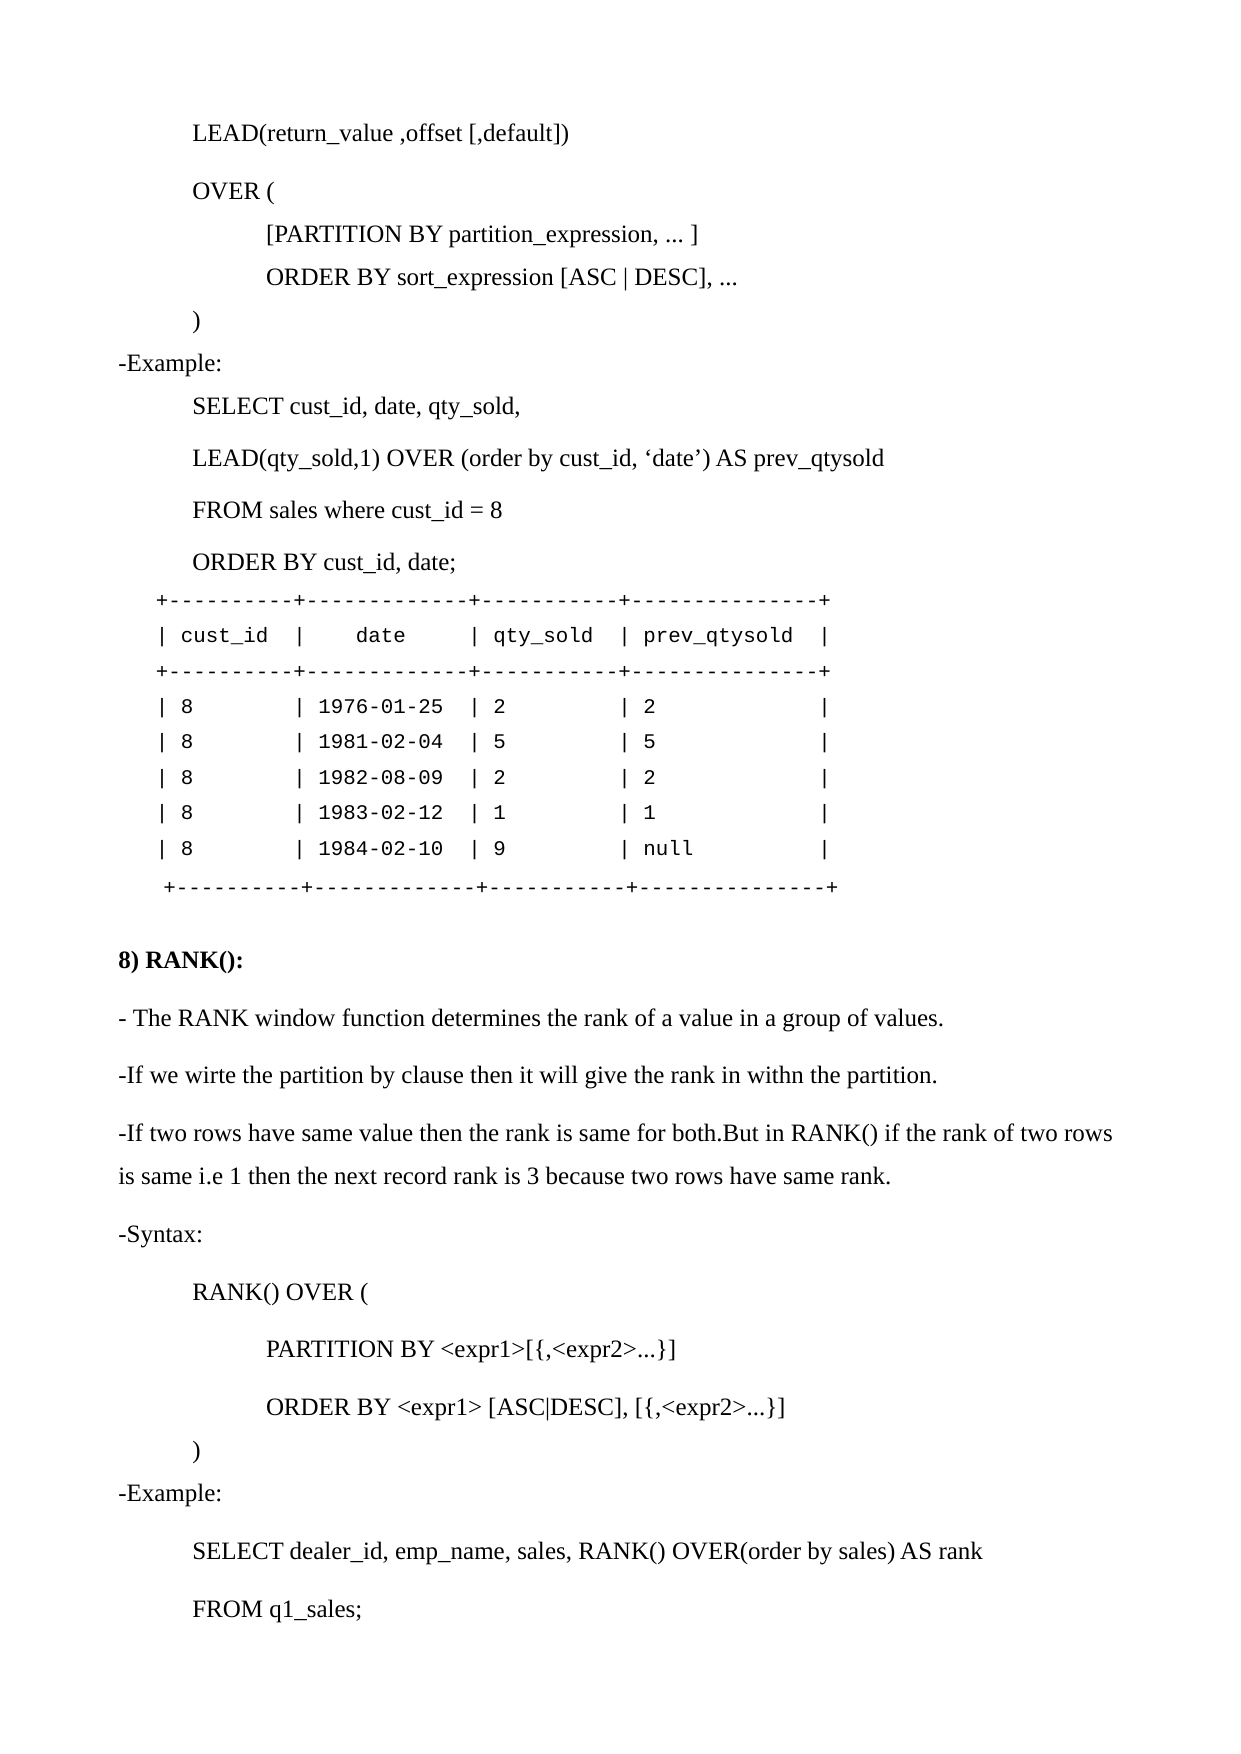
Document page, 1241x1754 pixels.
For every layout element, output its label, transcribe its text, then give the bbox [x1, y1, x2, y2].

text +----------+-------------+-----------+---------------+ [118, 873, 1122, 902]
text OVER ( [118, 176, 1122, 204]
text ORDER BY <expr1> [ASC|DESC], [{,<expr2>...}] [118, 1392, 1122, 1421]
text -Example: [118, 348, 1122, 377]
text | 8 | 1976-01-25 | 2 | 2 | [118, 696, 1122, 720]
text +----------+-------------+-----------+---------------+ [118, 661, 1122, 684]
text FROM sales where cust_id = 8 [118, 495, 1122, 524]
text ORDER BY sort_expression [ASC | DESC], ... [118, 262, 1122, 291]
text LEAD(return_value ,offset [,default]) [118, 118, 1122, 147]
text [PARTITION BY partition_expression, ... ] [118, 219, 1122, 248]
text -Example: [118, 1478, 1122, 1507]
text 8) RANK(): [118, 945, 1122, 974]
text - The RANK window function determines the rank of a value in a group of values. [118, 1003, 1122, 1032]
text -If two rows have same value then the rank is same for both.But in RANK() if the rank of two rows is same i.e 1 then the next record rank is 3 because two rows have same rank. [118, 1118, 1122, 1190]
text | 8 | 1984-02-10 | 9 | null | [118, 838, 1122, 861]
text SELECT dealer_id, emp_name, sales, RANK() OVER(order by sales) AS rank [118, 1536, 1122, 1565]
text -Syntax: [118, 1219, 1122, 1248]
text FROM q1_sales; [118, 1594, 1122, 1623]
text | 8 | 1983-02-12 | 1 | 1 | [118, 802, 1122, 826]
text PARTITION BY <expr1>[{,<expr2>...}] [118, 1334, 1122, 1363]
text | 8 | 1982-08-09 | 2 | 2 | [118, 767, 1122, 791]
text ) [118, 305, 1122, 334]
text SELECT cust_id, date, qty_sold, [118, 391, 1122, 420]
text RANK() OVER ( [118, 1277, 1122, 1306]
text ORDER BY cust_id, date; [118, 547, 1122, 576]
text +----------+-------------+-----------+---------------+ [118, 590, 1122, 613]
text -If we wirte the partition by clause then it will give the rank in withn the partition. [118, 1061, 1122, 1089]
text | 8 | 1981-02-04 | 5 | 5 | [118, 732, 1122, 755]
text LEAD(qty_sold,1) OVER (order by cust_id, ‘date’) AS prev_qtysold [118, 443, 1122, 472]
text | cust_id | date | qty_sold | prev_qtysold | [118, 625, 1122, 649]
text ) [118, 1435, 1122, 1464]
